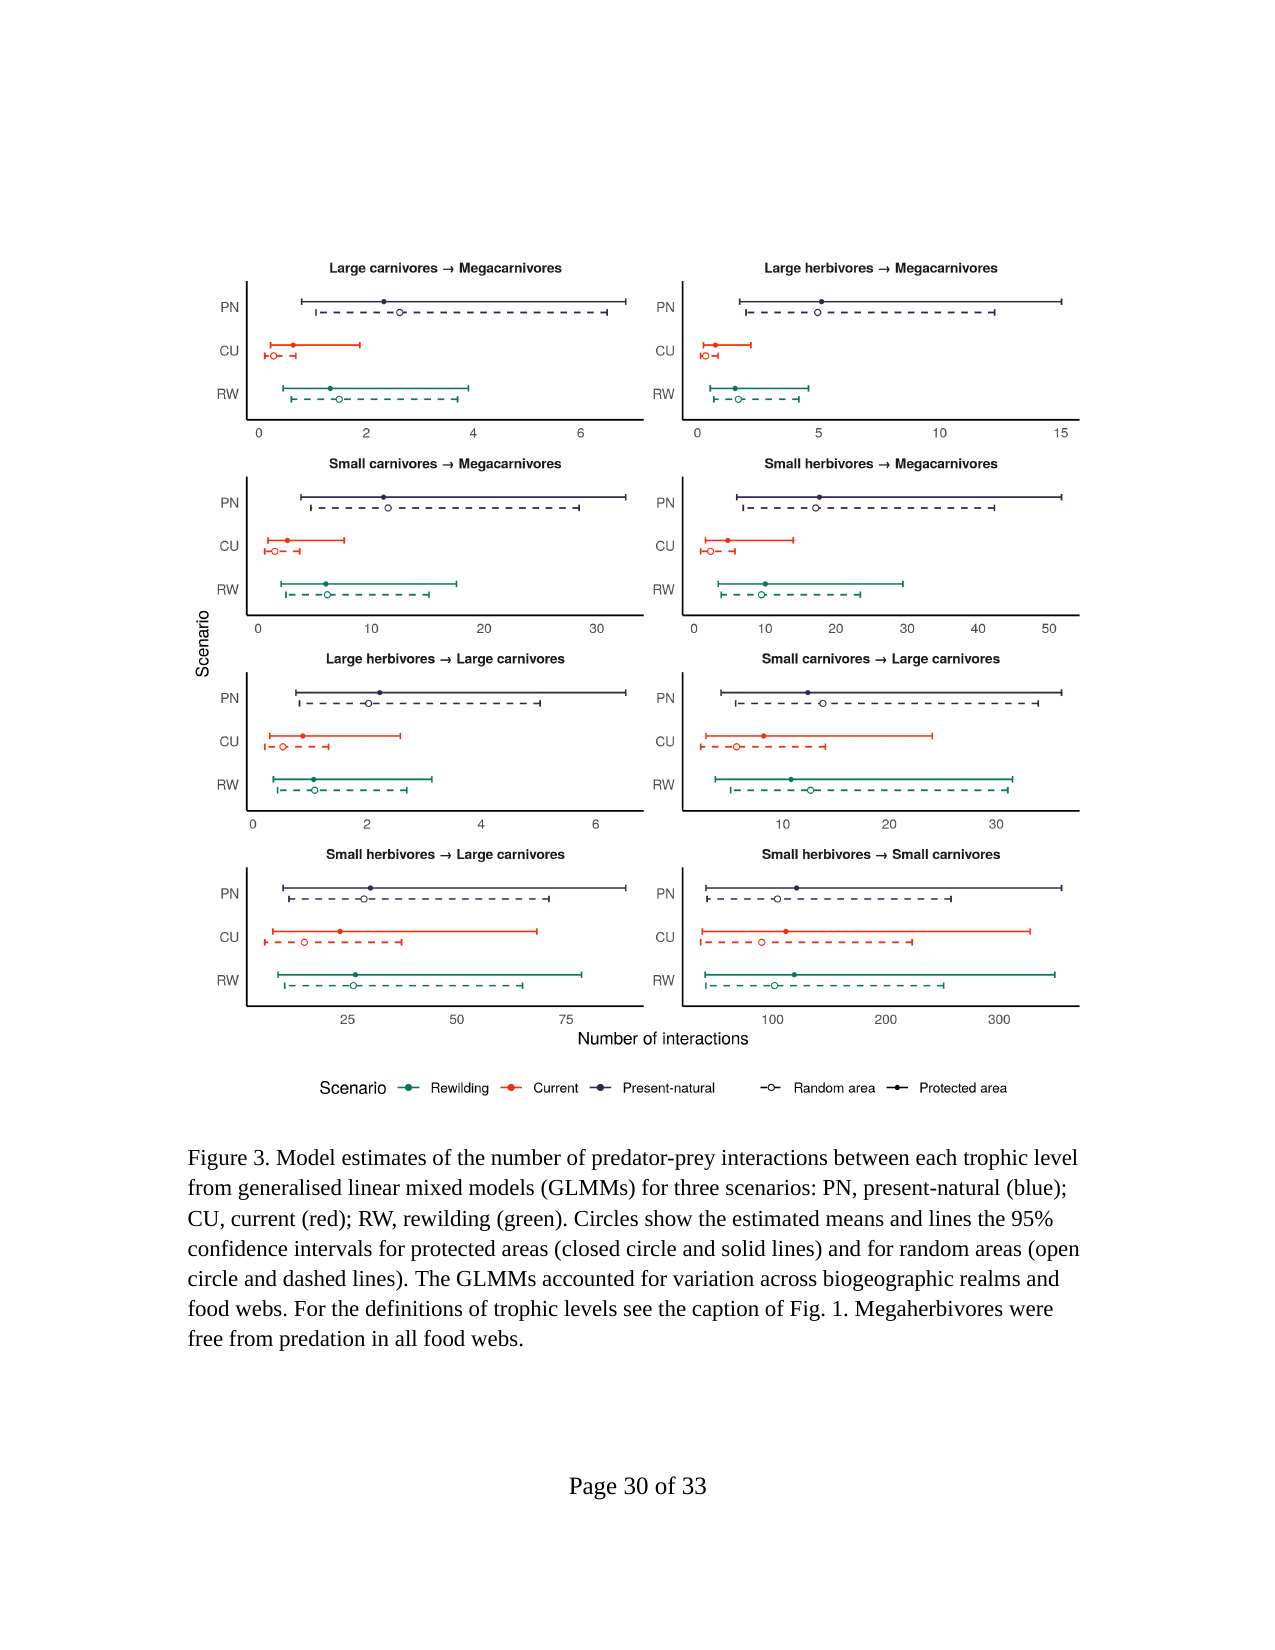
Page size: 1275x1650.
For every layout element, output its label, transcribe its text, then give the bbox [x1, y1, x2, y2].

picture [187, 217, 1088, 1118]
text Figure 3. Model estimates of the number of predator-prey interactions between each trophic level from generalised linear mixed models (GLMMs) for three scenarios: PN, present-natural (blue); CU, current (red); RW, rewilding (green). Circles show the estimated means and lines the 95% confidence intervals for protected areas (closed circle and solid lines) and for random areas (open circle and dashed lines). The GLMMs accounted for variation across biogeographic realms and food webs. For the definitions of trophic levels see the caption of Fig. 1. Megaherbivores were free from predation in all food webs. [187, 1118, 1087, 1352]
